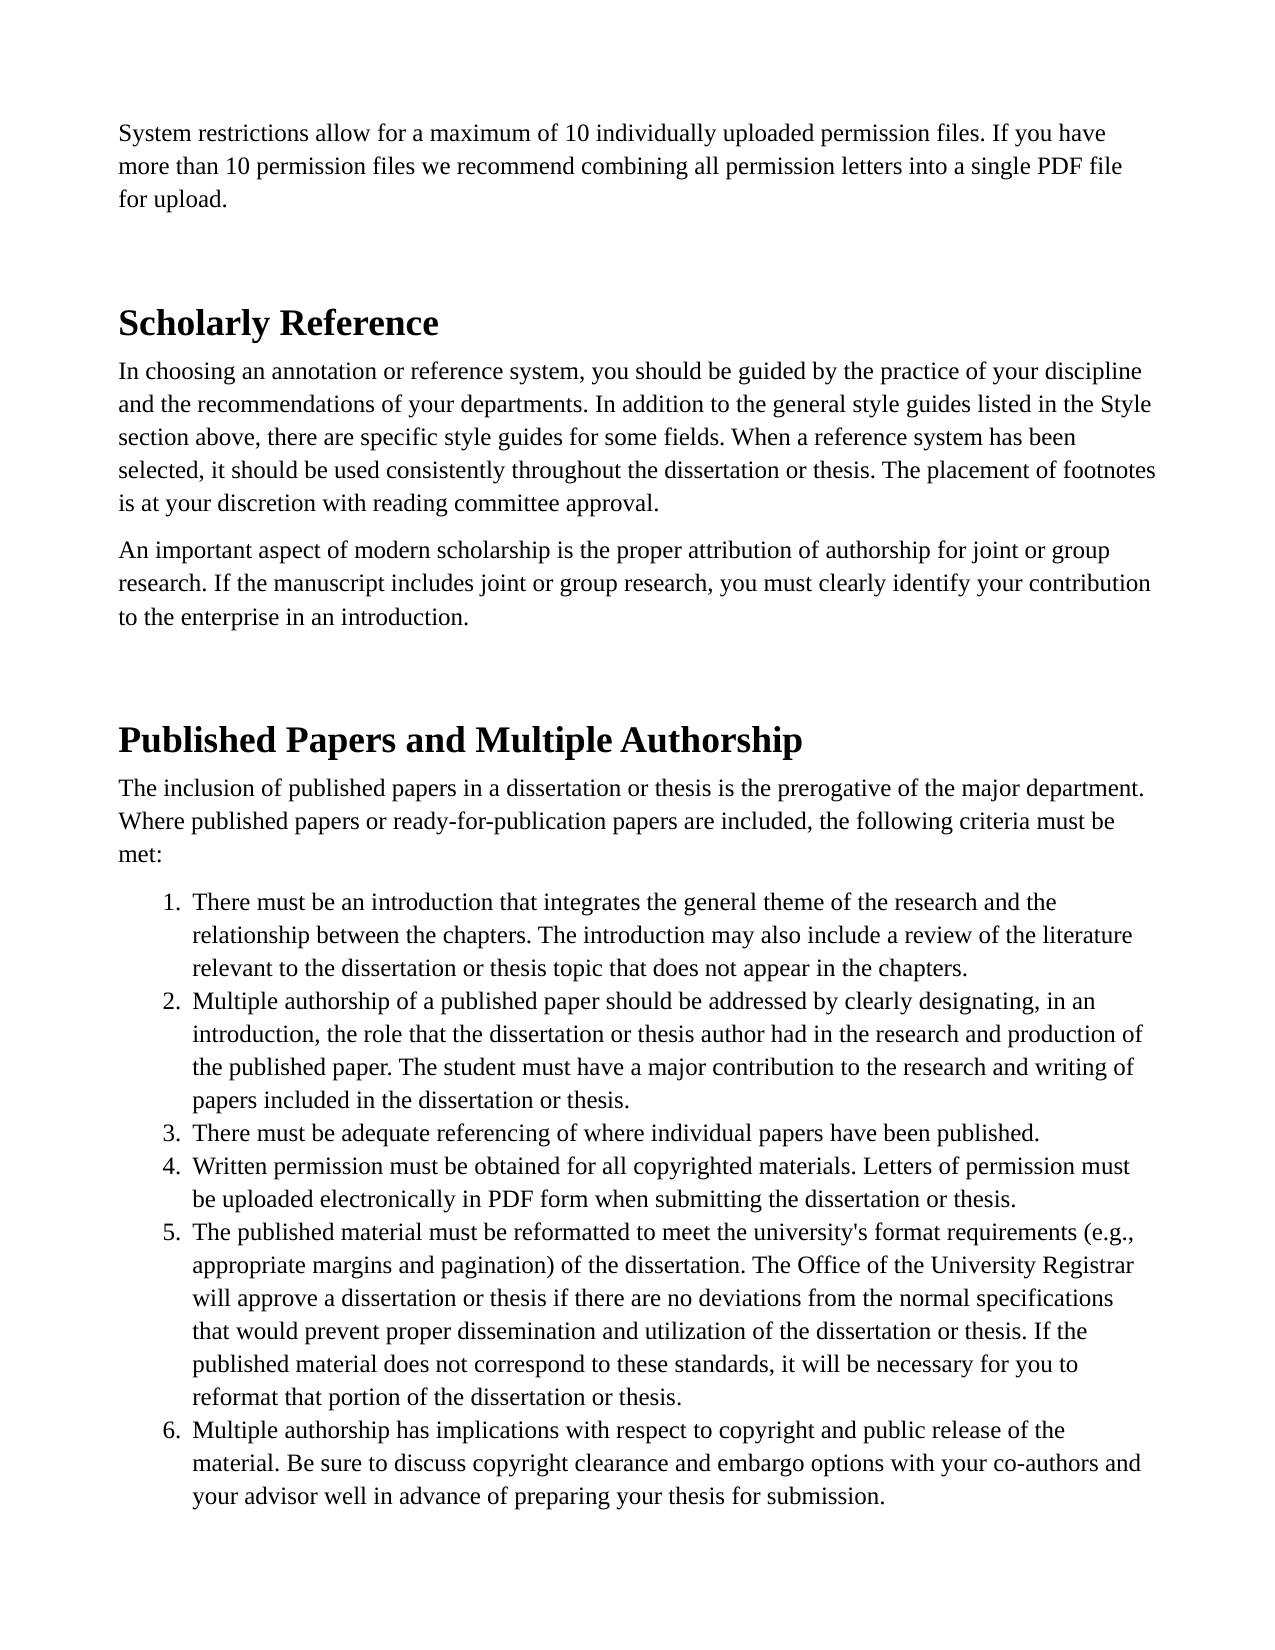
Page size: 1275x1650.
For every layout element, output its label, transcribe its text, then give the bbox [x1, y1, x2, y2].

text The inclusion of published papers in a dissertation or thesis is the prerogative of the major department. Where published papers or ready-for-publication papers are included, the following criteria must be met: [118, 773, 1157, 868]
list The published material must be reformatted to meet the university's format requirements (e.g., appropriate margins and pagination) of the dissertation. The Office of the University Registrar will approve a dissertation or thesis if there are no deviations from the normal specifications that would prevent proper dissemination and utilization of the dissertation or thesis. If the published material does not correspond to these standards, it will be necessary for you to reformat that portion of the dissertation or thesis. [162, 1217, 1157, 1411]
subtitle Published Papers and Multiple Authorship [118, 718, 1157, 761]
text In choosing an annotation or reference system, you should be guided by the practice of your discipline and the recommendations of your departments. In addition to the general style guides listed in the Style section above, there are specific style guides for some fields. When a reference system has been selected, it should be used consistently throughout the dissertation or thesis. The placement of footnotes is at your discretion with reading committee approval. [118, 356, 1157, 517]
list Multiple authorship has implications with respect to copyright and public release of the material. Be sure to discuss copyright clearance and embargo options with your co-authors and your advisor well in advance of preparing your thesis for submission. [162, 1415, 1157, 1510]
list Written permission must be obtained for all copyrighted materials. Letters of permission must be uploaded electronically in PDF form when submitting the dissertation or thesis. [162, 1151, 1157, 1213]
subtitle Scholarly Reference [118, 300, 1157, 343]
text An important aspect of modern scholarship is the proper attribution of authorship for joint or group research. If the manuscript includes joint or group research, you must clearly identify your contribution to the enterprise in an introduction. [118, 536, 1157, 630]
text System restrictions allow for a maximum of 10 individually uploaded permission files. If you have more than 10 permission files we recommend combining all permission letters into a single PDF file for upload. [118, 118, 1157, 213]
list Multiple authorship of a published paper should be addressed by clearly designating, in an introduction, the role that the dissertation or thesis author had in the research and production of the published paper. The student must have a major contribution to the research and writing of papers included in the dissertation or thesis. [162, 986, 1157, 1114]
list There must be an introduction that integrates the general theme of the research and the relationship between the chapters. The introduction may also include a review of the literature relevant to the dissertation or thesis topic that does not appear in the chapters. [162, 887, 1157, 982]
list There must be adequate referencing of where individual papers have been published. [162, 1118, 1157, 1147]
